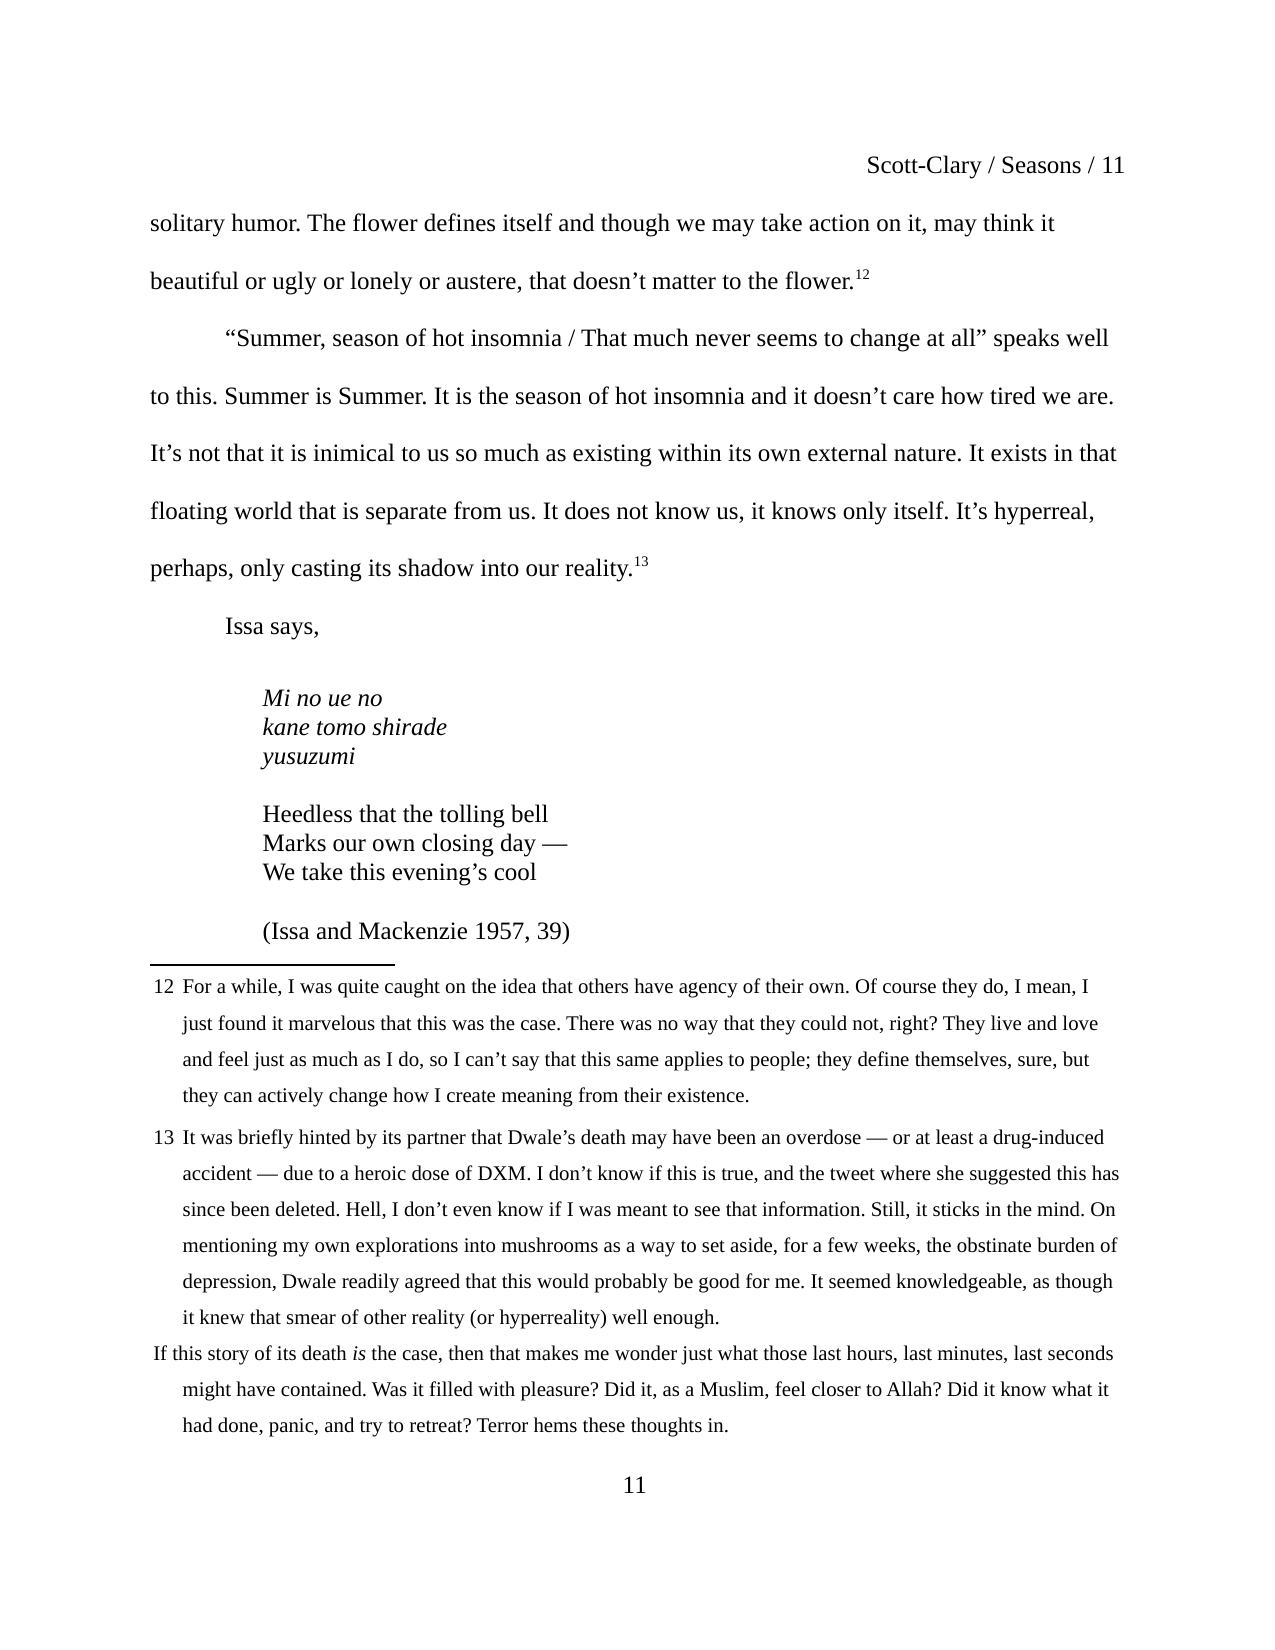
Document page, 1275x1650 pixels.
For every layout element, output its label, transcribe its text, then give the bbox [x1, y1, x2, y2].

text (Issa and Mackenzie 1957, 39) [262, 916, 1050, 944]
text solitary humor. The flower defines itself and though we may take action on it, may think it beautiful or ugly or lonely or austere, that doesn’t matter to the flower. [150, 208, 1125, 294]
text “Summer, season of hot insomnia / That much never seems to change at all” speaks well to this. Summer is Summer. It is the season of hot insomnia and it doesn’t care how tired we are. It’s not that it is inimical to us so much as existing within its own external nature. It exists in that floating world that is separate from us. It does not know us, it knows only itself. It’s hyperreal, perhaps, only casting its shadow into our reality. [150, 323, 1125, 582]
text It was briefly hinted by its partner that Dwale’s death may have been an overdose — or at least a drug-induced accident — due to a heroic dose of DXM. I don’t know if this is true, and the tweet where she suggested this has since been deleted. Hell, I don’t even know if I was meant to see that information. Still, it sticks in the mind. On mentioning my own explorations into mushrooms as a way to set aside, for a few weeks, the obstinate burden of depression, Dwale readily agreed that this would probably be good for me. It seemed knowledgeable, as though it knew that smear of other reality (or hyperreality) well enough. [150, 1122, 1125, 1329]
text If this story of its death is the case, then that makes me wonder just what those last hours, last minutes, last seconds might have contained. Was it filled with pleasure? Did it, as a Muslim, feel closer to Allah? Did it know what it had done, panic, and try to retreat? Terror hems these thoughts in. [150, 1338, 1125, 1440]
text For a while, I was quite caught on the idea that others have agency of their own. Of course they do, I mean, I just found it marvelous that this was the case. There was no way that they could not, right? They live and love and feel just as much as I do, so I can’t say that this same applies to people; they define themselves, sure, but they can actively change how I create meaning from their existence. [150, 971, 1125, 1109]
text Heedless that the tolling bell Marks our own closing day — We take this evening’s cool [262, 799, 1050, 886]
text Mi no ue no kane tomo shirade yusuzumi [262, 683, 1050, 769]
text Issa says, [150, 611, 1125, 639]
